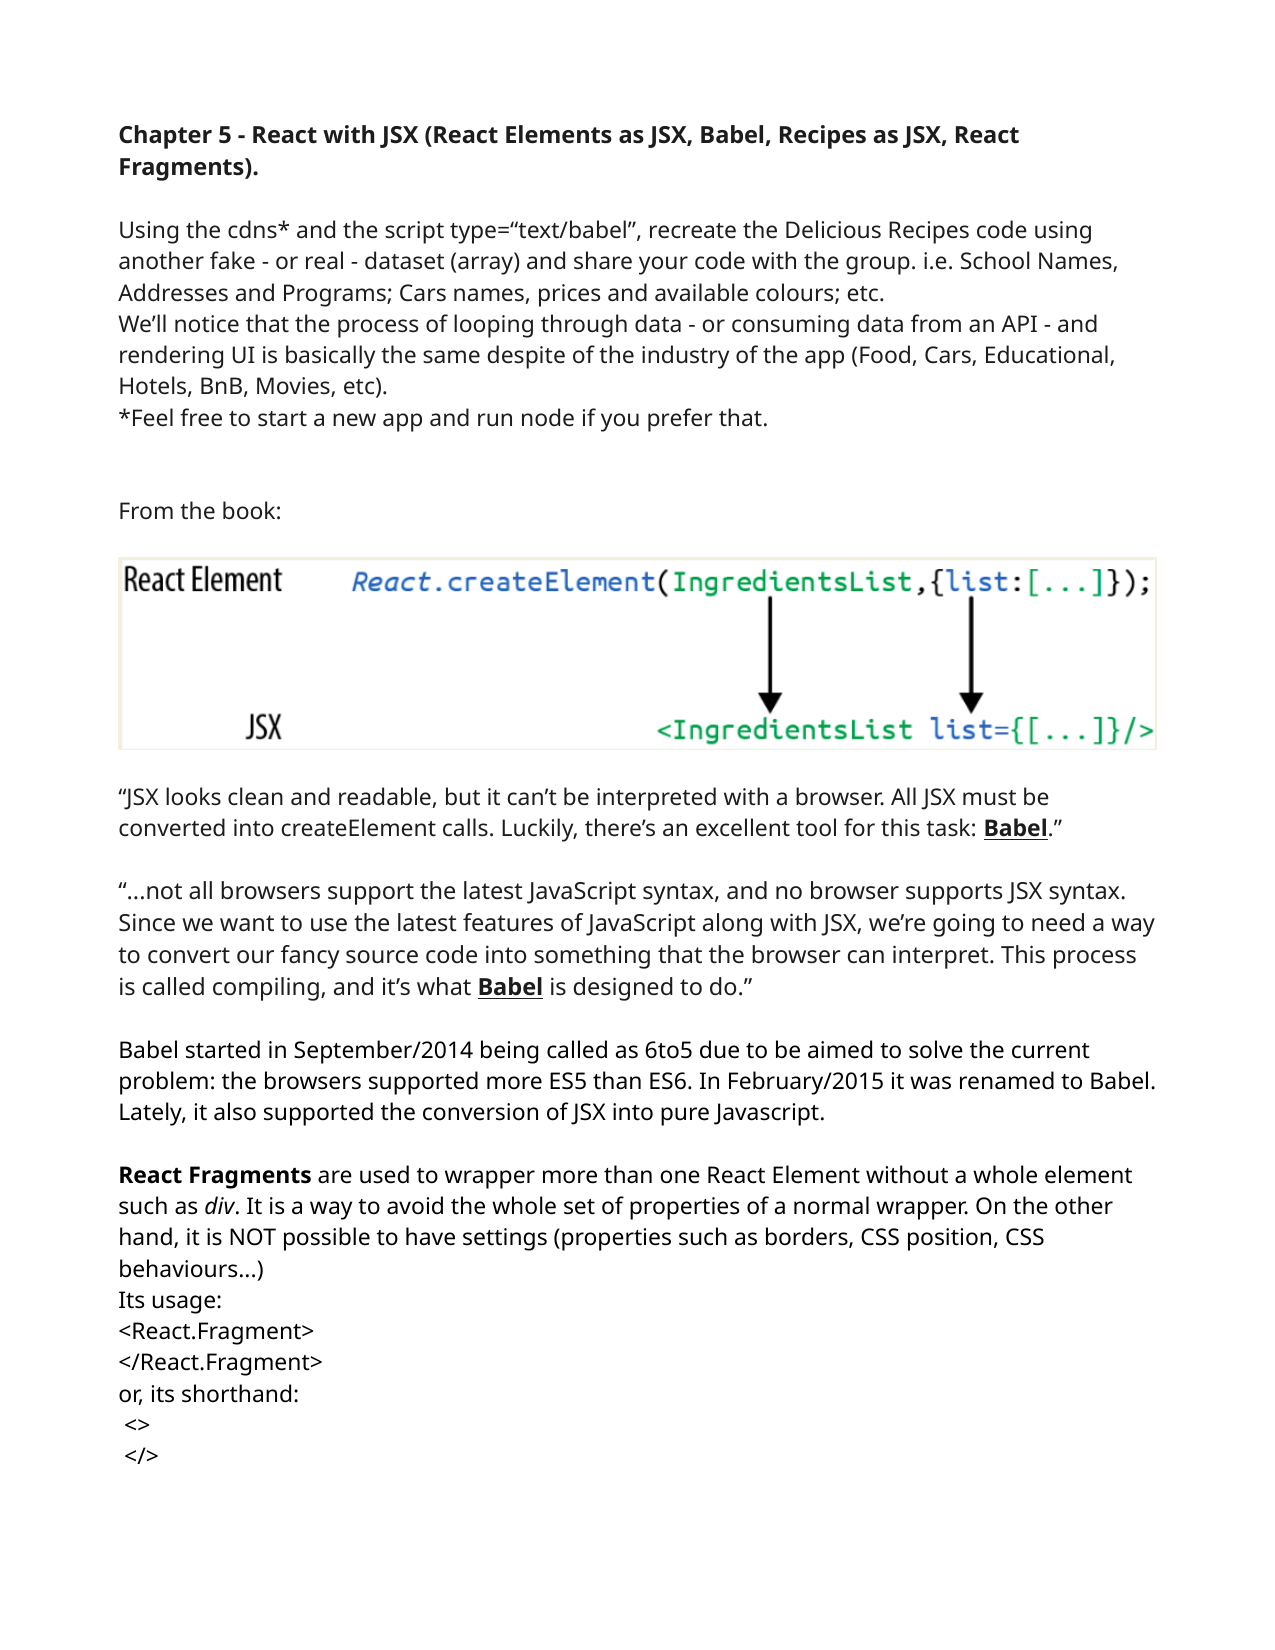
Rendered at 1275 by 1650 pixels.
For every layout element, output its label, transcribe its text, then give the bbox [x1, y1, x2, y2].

text *Feel free to start a new app and run node if you prefer that. [118, 402, 1157, 433]
text Its usage: [118, 1284, 1157, 1315]
text Chapter 5 - React with JSX (React Elements as JSX, Babel, Recipes as JSX, React Fragments). [118, 118, 1157, 182]
text or, its shorthand: [118, 1378, 1157, 1409]
picture [118, 557, 1157, 750]
text React Fragments are used to wrapper more than one React Element without a whole element such as div. It is a way to avoid the whole set of properties of a normal wrapper. On the other hand, it is NOT possible to have settings (properties such as borders, CSS position, CSS behaviours...) [118, 1159, 1157, 1284]
text </> [118, 1440, 1157, 1471]
text From the book: [118, 495, 1157, 527]
text <React.Fragment> [118, 1315, 1157, 1346]
text “JSX looks clean and readable, but it can’t be interpreted with a browser. All JSX must be converted into createElement calls. Luckily, there’s an excellent tool for this task: Babel.” [118, 781, 1157, 843]
text “...not all browsers support the latest JavaScript syntax, and no browser supports JSX syntax. Since we want to use the latest features of JavaScript along with JSX, we’re going to need a way to convert our fancy source code into something that the browser can interpret. This process is called compiling, and it’s what Babel is designed to do.” [118, 875, 1157, 1003]
text We’ll notice that the process of looping through data - or consuming data from an API - and rendering UI is basically the same despite of the industry of the app (Food, Cars, Educational, Hotels, BnB, Movies, etc). [118, 308, 1157, 402]
text <> [118, 1409, 1157, 1440]
text Using the cdns* and the script type=“text/babel”, recreate the Delicious Recipes code using another fake - or real - dataset (array) and share your code with the group. i.e. School Names, Addresses and Programs; Cars names, prices and available colours; etc. [118, 214, 1157, 308]
text Babel started in September/2014 being called as 6to5 due to be aimed to solve the current problem: the browsers supported more ES5 than ES6. In February/2015 it was renamed to Babel. Lately, it also supported the conversion of JSX into pure Javascript. [118, 1034, 1157, 1128]
text </React.Fragment> [118, 1346, 1157, 1378]
